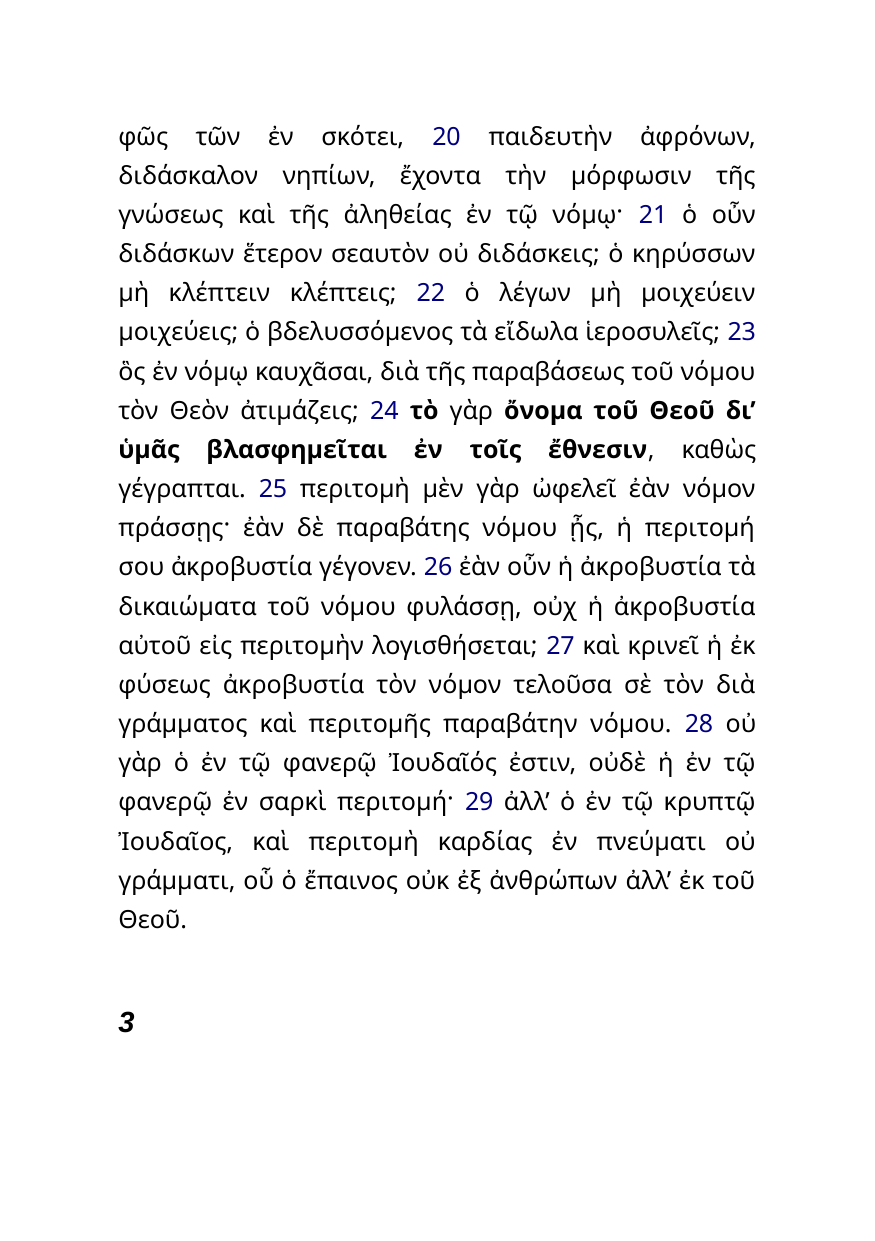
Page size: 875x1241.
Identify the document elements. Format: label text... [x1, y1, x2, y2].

text φῶς τῶν ἐν σκότει, 20 παιδευτὴν ἀφρόνων, διδάσκαλον νηπίων, ἔχοντα τὴν μόρφωσιν τῆς γνώσεως καὶ τῆς ἀληθείας ἐν τῷ νόμῳ· 21 ὁ οὖν διδάσκων ἕτερον σεαυτὸν οὐ διδάσκεις; ὁ κηρύσσων μὴ κλέπτειν κλέπτεις; 22 ὁ λέγων μὴ μοιχεύειν μοιχεύεις; ὁ βδελυσσόμενος τὰ εἴδωλα ἱεροσυλεῖς; 23 ὃς ἐν νόμῳ καυχᾶσαι, διὰ τῆς παραβάσεως τοῦ νόμου τὸν Θεὸν ἀτιμάζεις; 24 τὸ γὰρ ὄνομα τοῦ Θεοῦ δι’ ὑμᾶς βλασφημεῖται ἐν τοῖς ἔθνεσιν, καθὼς γέγραπται. 25 περιτομὴ μὲν γὰρ ὠφελεῖ ἐὰν νόμον πράσσῃς· ἐὰν δὲ παραβάτης νόμου ᾖς, ἡ περιτομή σου ἀκροβυστία γέγονεν. 26 ἐὰν οὖν ἡ ἀκροβυστία τὰ δικαιώματα τοῦ νόμου φυλάσσῃ, οὐχ ἡ ἀκροβυστία αὐτοῦ εἰς περιτομὴν λογισθήσεται; 27 καὶ κρινεῖ ἡ ἐκ φύσεως ἀκροβυστία τὸν νόμον τελοῦσα σὲ τὸν διὰ γράμματος καὶ περιτομῆς παραβάτην νόμου. 28 οὐ γὰρ ὁ ἐν τῷ φανερῷ Ἰουδαῖός ἐστιν, οὐδὲ ἡ ἐν τῷ φανερῷ ἐν σαρκὶ περιτομή· 29 ἀλλ’ ὁ ἐν τῷ κρυπτῷ Ἰουδαῖος, καὶ περιτομὴ καρδίας ἐν πνεύματι οὐ γράμματι, οὗ ὁ ἔπαινος οὐκ ἐξ ἀνθρώπων ἀλλ’ ἐκ τοῦ Θεοῦ. [118, 118, 756, 936]
subtitle 3 [118, 1005, 756, 1038]
